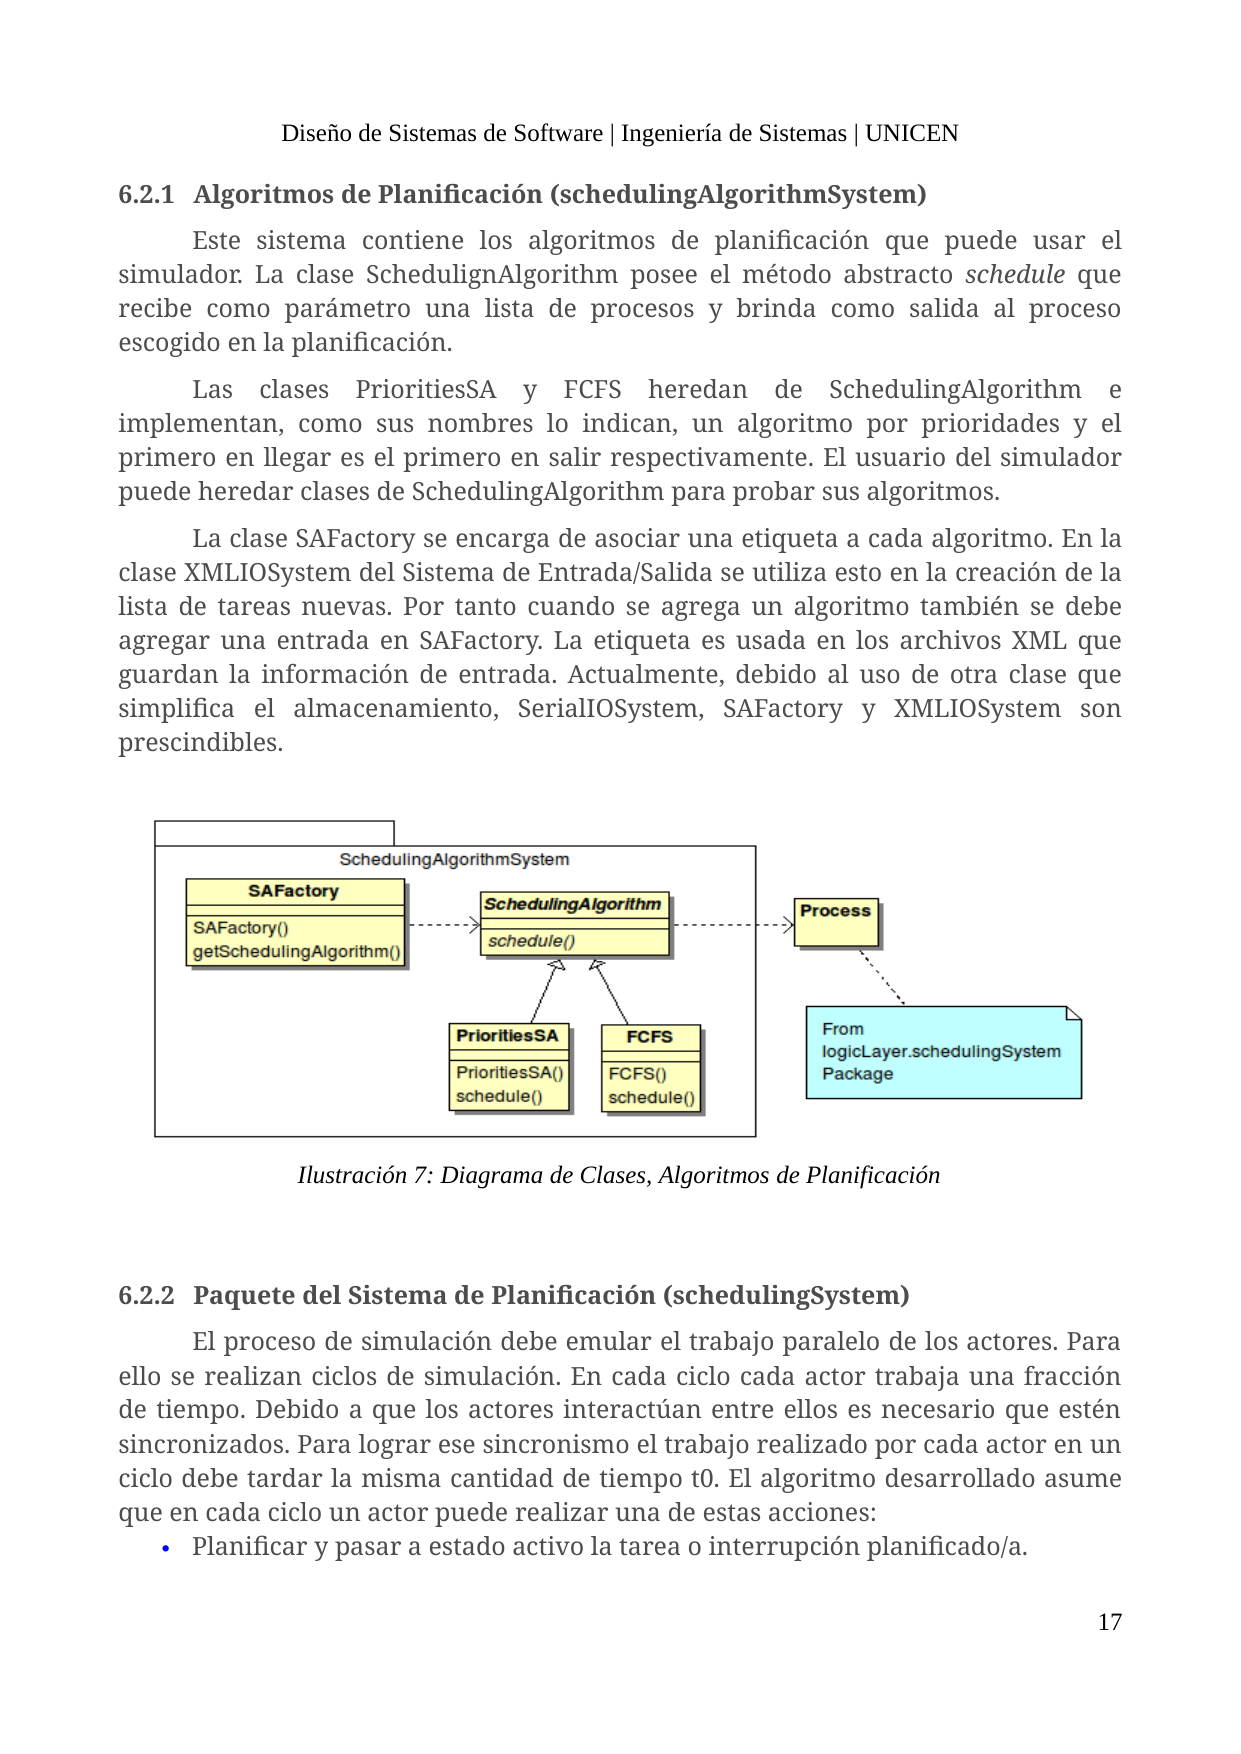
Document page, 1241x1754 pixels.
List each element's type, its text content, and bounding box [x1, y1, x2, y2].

subtitle Paquete del Sistema de Planificación (schedulingSystem) [118, 1277, 1122, 1312]
text El proceso de simulación debe emular el trabajo paralelo de los actores. Para ello se realizan ciclos de simulación. En cada ciclo cada actor trabaja una fracción de tiempo. Debido a que los actores interactúan entre ellos es necesario que estén sincronizados. Para lograr ese sincronismo el trabajo realizado por cada actor en un ciclo debe tardar la misma cantidad de tiempo t0. El algoritmo desarrollado asume que en cada ciclo un actor puede realizar una de estas acciones: [118, 1324, 1122, 1528]
text Las clases PrioritiesSA y FCFS heredan de SchedulingAlgorithm e implementan, como sus nombres lo indican, un algoritmo por prioridades y el primero en llegar es el primero en salir respectivamente. El usuario del simulador puede heredar clases de SchedulingAlgorithm para probar sus algoritmos. [118, 372, 1122, 508]
picture [141, 810, 1099, 1152]
subtitle Algoritmos de Planificación (schedulingAlgorithmSystem) [118, 176, 1122, 210]
list Planificar y pasar a estado activo la tarea o interrupción planificado/a. [162, 1528, 1122, 1562]
text Ilustración 7: Diagrama de Clases, Algoritmos de Planificación [123, 801, 1117, 1189]
text Este sistema contiene los algoritmos de planificación que puede usar el simulador. La clase SchedulignAlgorithm posee el método abstracto schedule que recibe como parámetro una lista de procesos y brinda como salida al proceso escogido en la planificación. [118, 223, 1122, 359]
text La clase SAFactory se encarga de asociar una etiqueta a cada algoritmo. En la clase XMLIOSystem del Sistema de Entrada/Salida se utiliza esto en la creación de la lista de tareas nuevas. Por tanto cuando se agrega un algoritmo también se debe agregar una entrada en SAFactory. La etiqueta es usada en los archivos XML que guardan la información de entrada. Actualmente, debido al uso de otra clase que simplifica el almacenamiento, SerialIOSystem, SAFactory y XMLIOSystem son prescindibles. [118, 520, 1122, 759]
